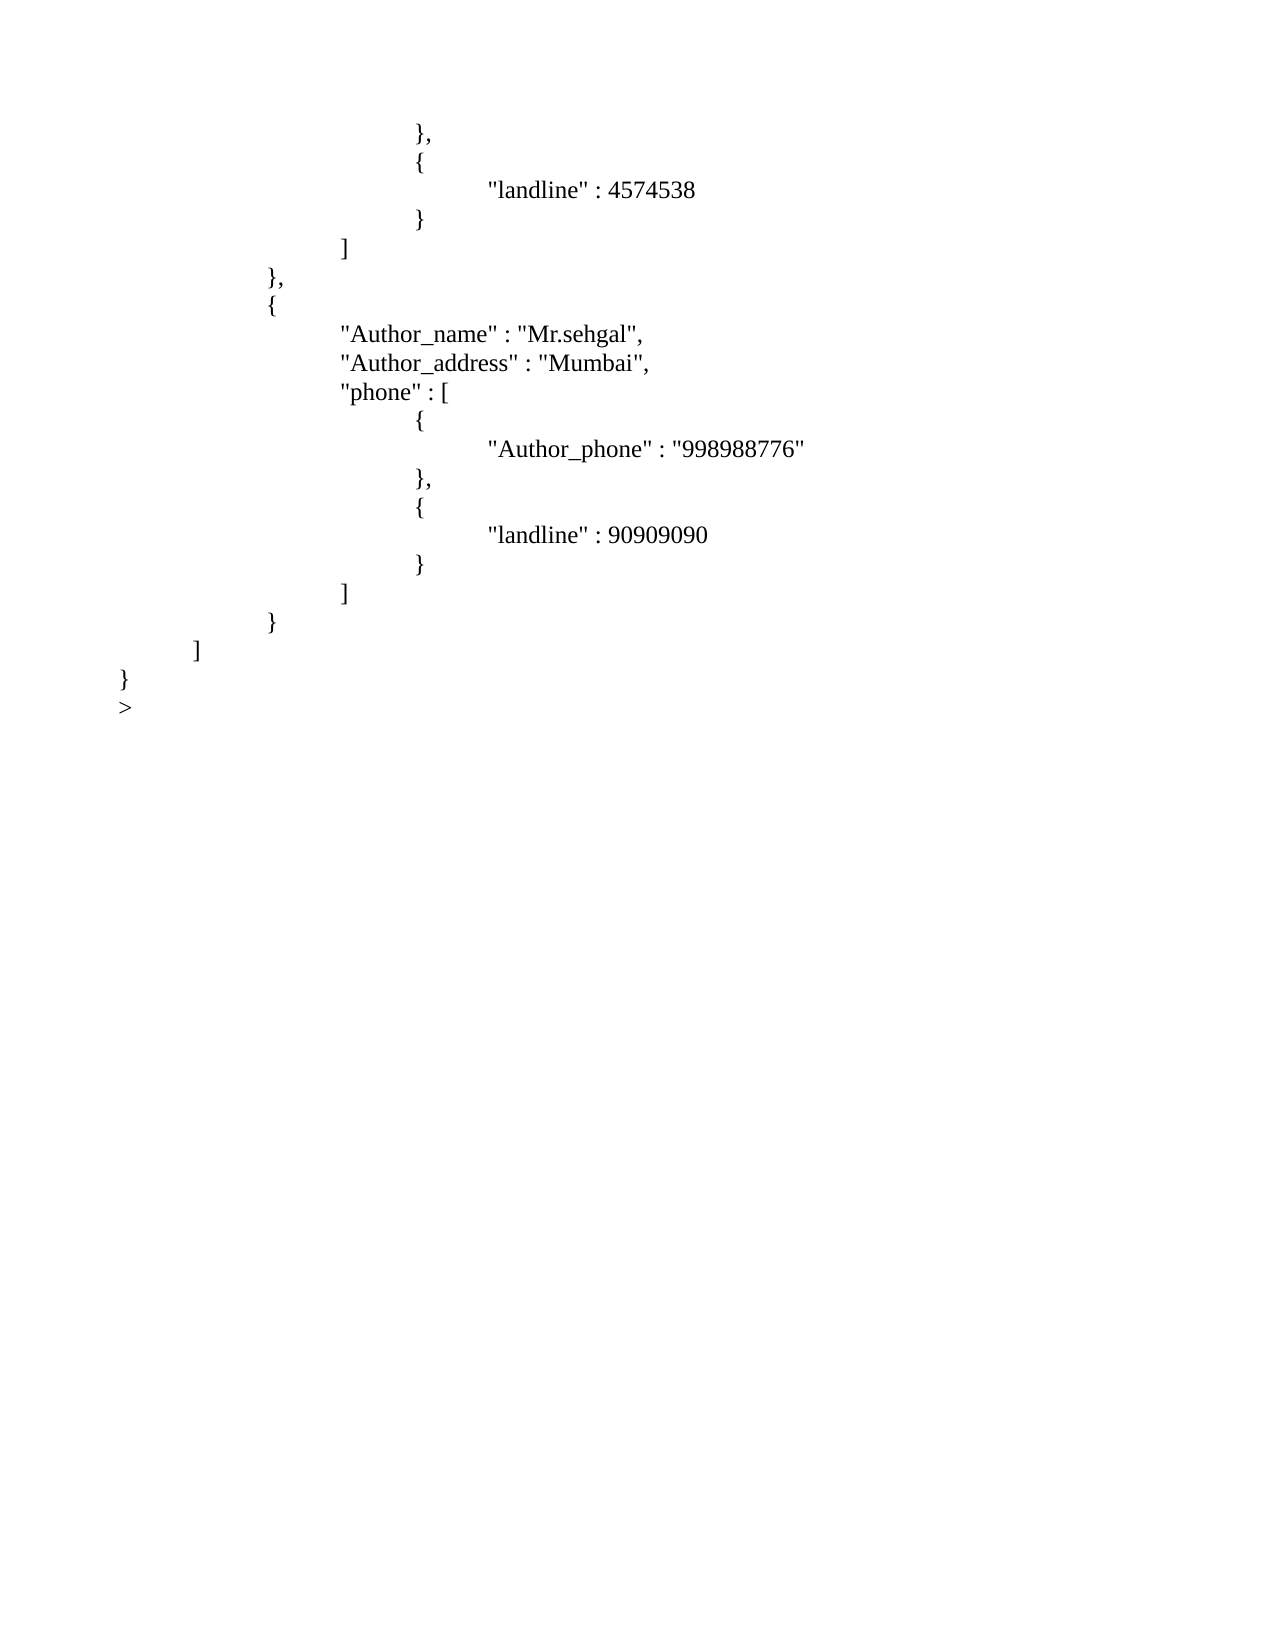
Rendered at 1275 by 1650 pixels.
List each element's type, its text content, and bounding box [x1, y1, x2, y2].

text ] [118, 233, 1157, 262]
text "landline" : 90909090 [118, 521, 1157, 549]
text }, [118, 463, 1157, 492]
text { [118, 406, 1157, 434]
text }, [118, 118, 1157, 147]
text }, [118, 262, 1157, 291]
text { [118, 492, 1157, 521]
text { [118, 291, 1157, 319]
text "landline" : 4574538 [118, 176, 1157, 204]
text "Author_address" : "Mumbai", [118, 348, 1157, 377]
text "Author_phone" : "998988776" [118, 434, 1157, 463]
text } [118, 607, 1157, 636]
text } [118, 664, 1157, 693]
text ] [118, 578, 1157, 607]
text "Author_name" : "Mr.sehgal", [118, 319, 1157, 348]
text } [118, 549, 1157, 578]
text "phone" : [ [118, 377, 1157, 406]
text } [118, 204, 1157, 233]
text ] [118, 636, 1157, 664]
text > [118, 693, 1157, 722]
text { [118, 147, 1157, 176]
